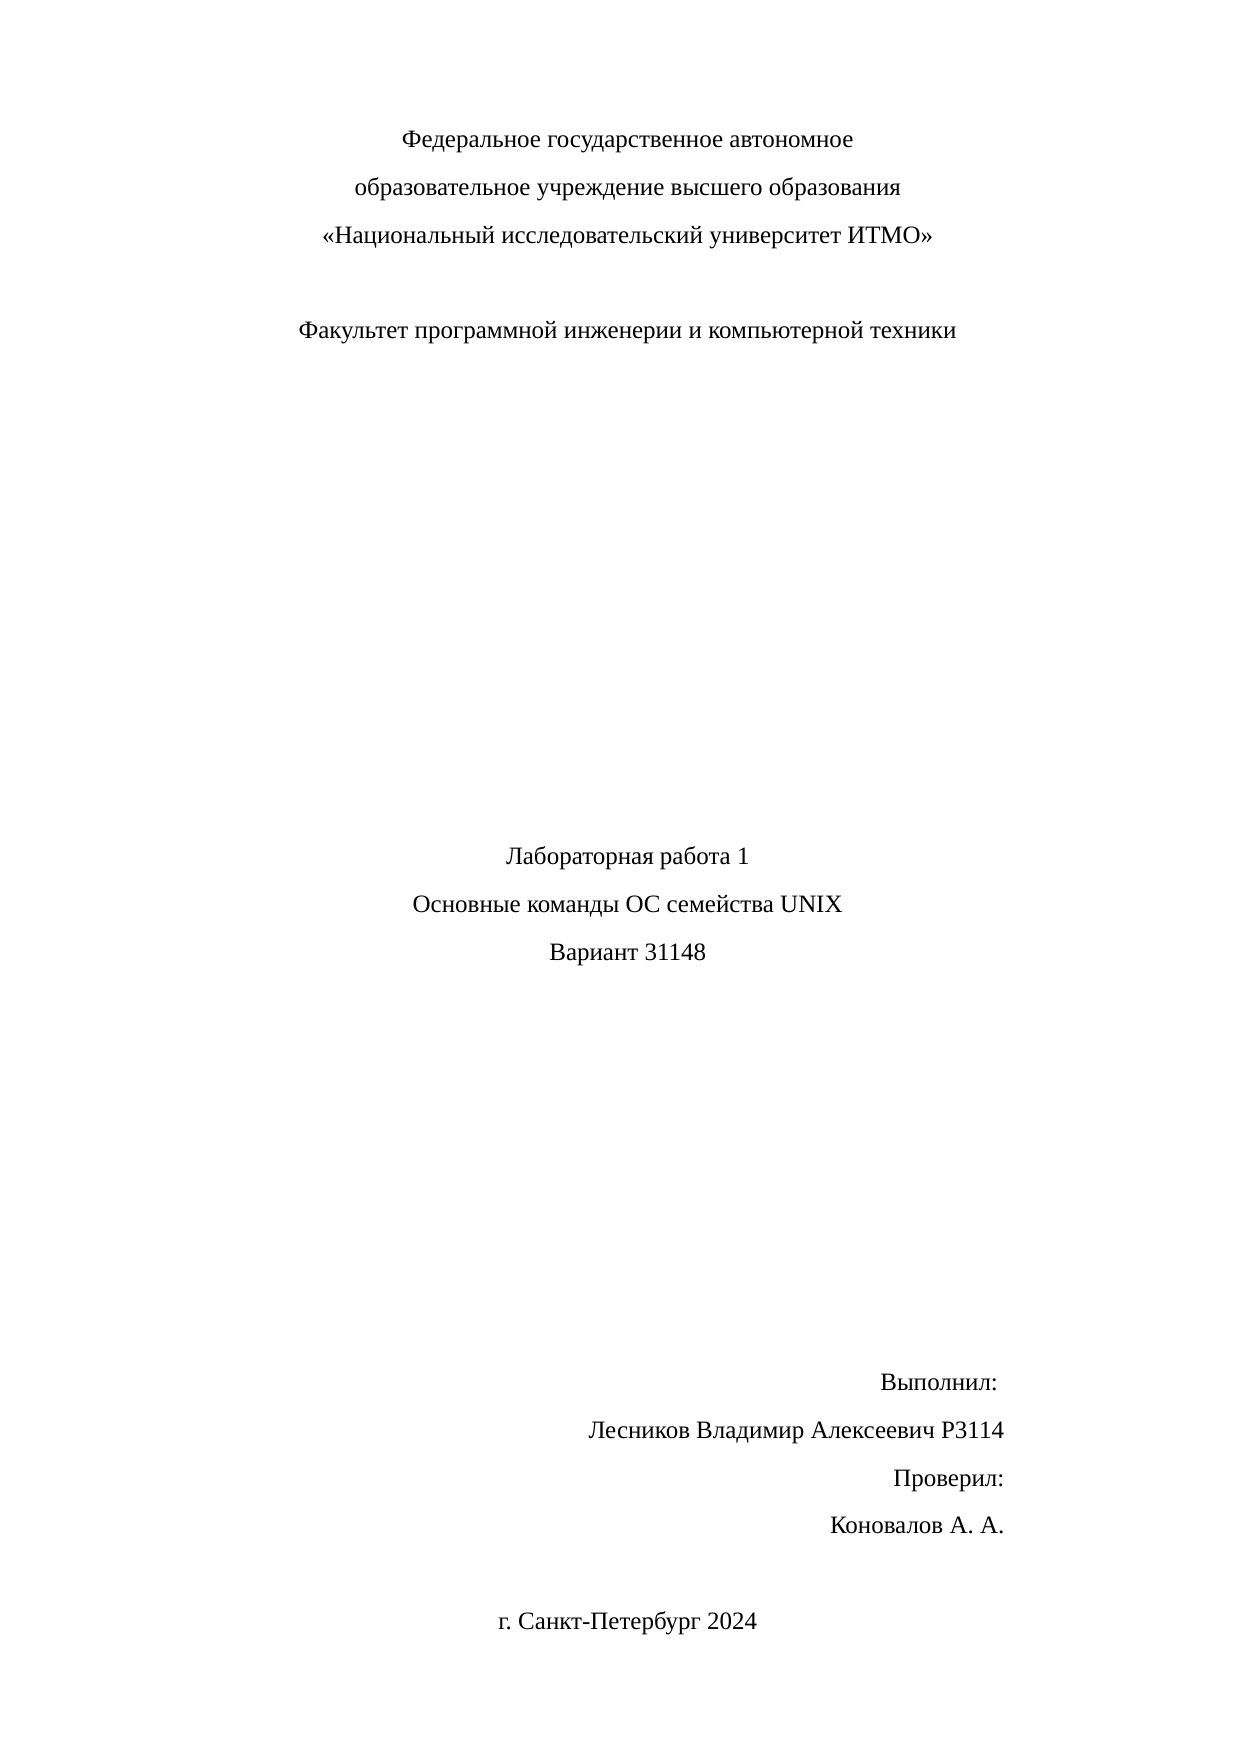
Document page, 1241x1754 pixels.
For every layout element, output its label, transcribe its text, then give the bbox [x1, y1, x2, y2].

text Выполнил: [251, 1367, 1004, 1396]
text Коновалов А. А. [251, 1511, 1004, 1539]
text Основные команды OC семейства UNIX [251, 889, 1004, 918]
text Федеральное государственное автономное [251, 124, 1004, 153]
text Факультет программной инженерии и компьютерной техники [251, 315, 1004, 344]
text Вариант 31148 [251, 937, 1004, 966]
text Лабораторная работа 1 [251, 841, 1004, 870]
text «Национальный исследовательский университет ИТМО» [251, 220, 1004, 248]
text Лесников Владимир Алексеевич P3114 [251, 1415, 1004, 1444]
text г. Санкт-Петербург 2024 [251, 1606, 1004, 1635]
text Проверил: [251, 1463, 1004, 1492]
text образовательное учреждение высшего образования [251, 172, 1004, 201]
